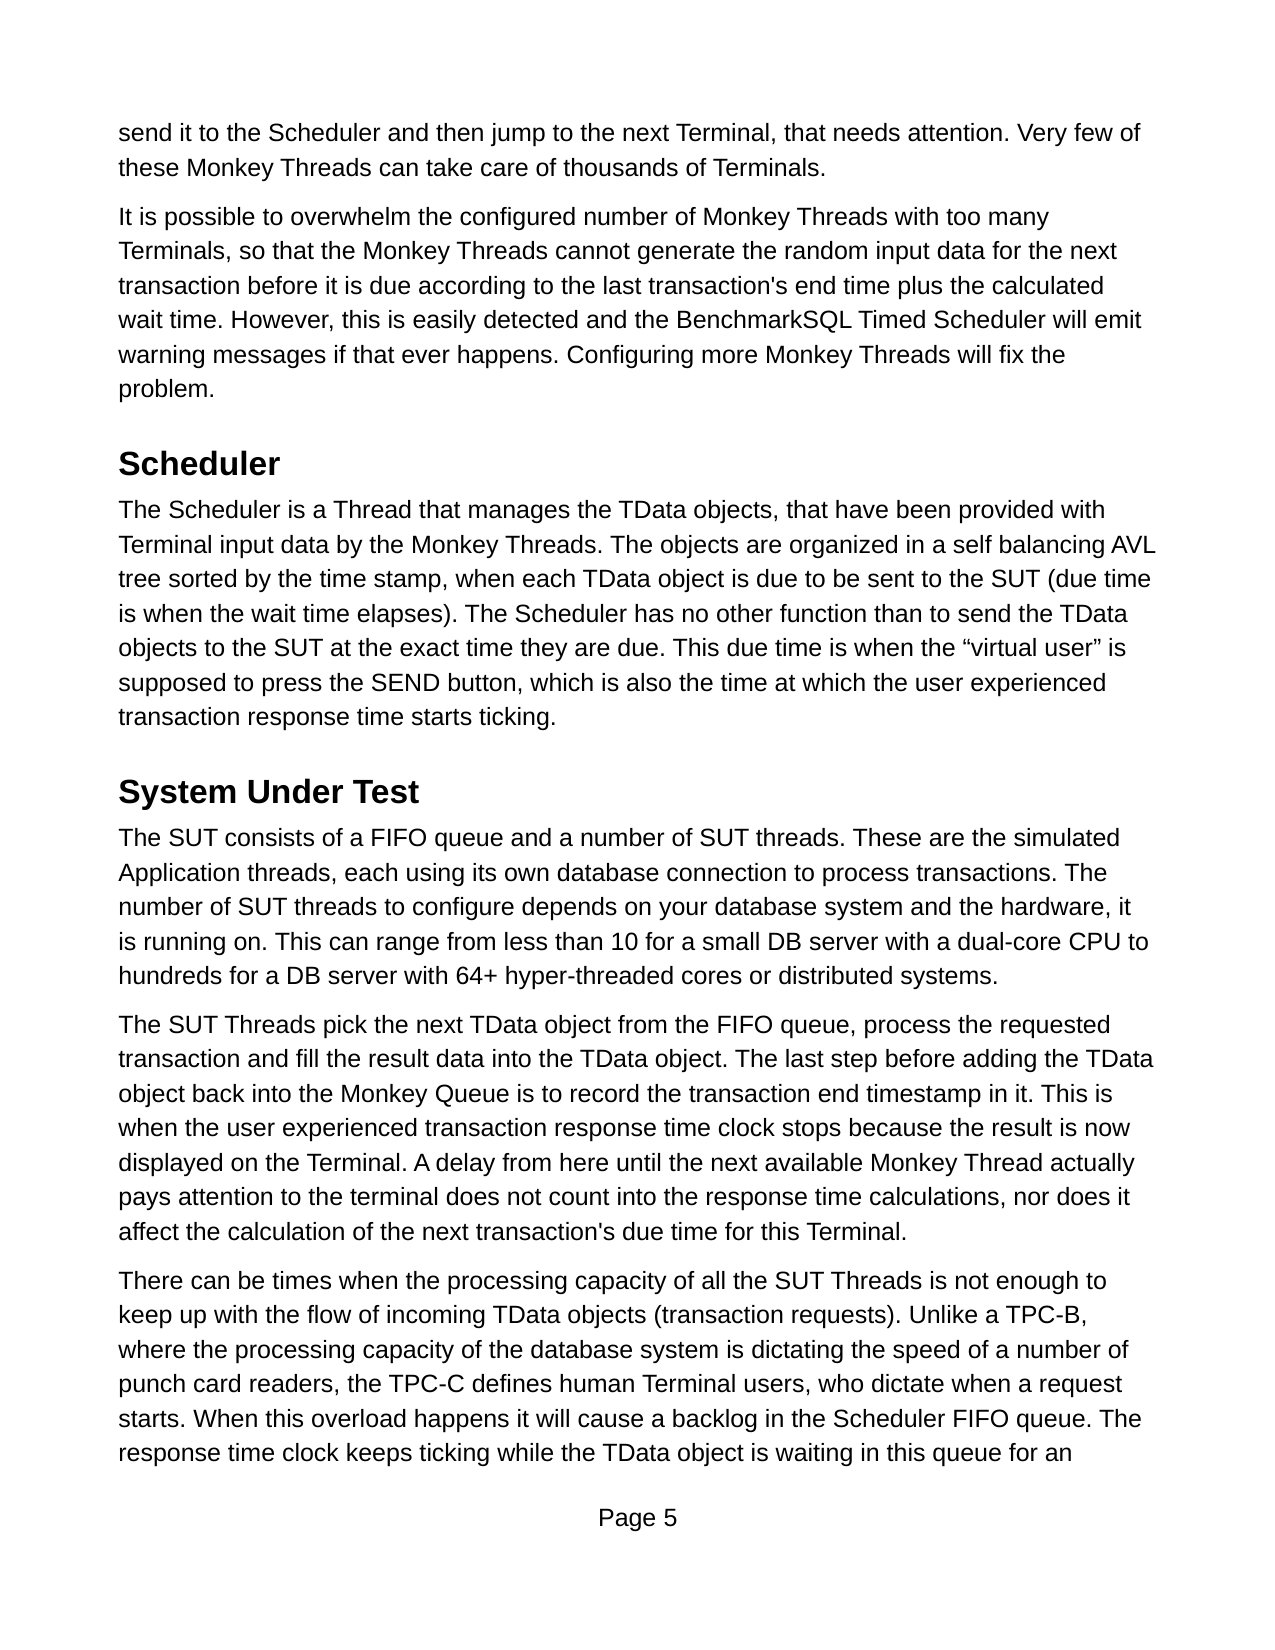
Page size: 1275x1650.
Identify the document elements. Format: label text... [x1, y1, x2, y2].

subtitle Scheduler [118, 444, 1157, 483]
subtitle System Under Test [118, 772, 1157, 811]
text send it to the Scheduler and then jump to the next Terminal, that needs attention. Very few of these Monkey Threads can take care of thousands of Terminals. [118, 118, 1157, 181]
text The SUT Threads pick the next TData object from the FIFO queue, process the requested transaction and fill the result data into the TData object. The last step before adding the TData object back into the Monkey Queue is to record the transaction end timestamp in it. This is when the user experienced transaction response time clock stops because the result is now displayed on the Terminal. A delay from here until the next available Monkey Thread actually pays attention to the terminal does not count into the response time calculations, nor does it affect the calculation of the next transaction's due time for this Terminal. [118, 1010, 1157, 1246]
text There can be times when the processing capacity of all the SUT Threads is not enough to keep up with the flow of incoming TData objects (transaction requests). Unlike a TPC-B, where the processing capacity of the database system is dictating the speed of a number of punch card readers, the TPC-C defines human Terminal users, who dictate when a request starts. When this overload happens it will cause a backlog in the Scheduler FIFO queue. The response time clock keeps ticking while the TData object is waiting in this queue for an [118, 1266, 1157, 1467]
text The SUT consists of a FIFO queue and a number of SUT threads. These are the simulated Application threads, each using its own database connection to process transactions. The number of SUT threads to configure depends on your database system and the hardware, it is running on. This can range from less than 10 for a small DB server with a dual-core CPU to hundreds for a DB server with 64+ hyper-threaded cores or distributed systems. [118, 823, 1157, 990]
text It is possible to overwhelm the configured number of Monkey Threads with too many Terminals, so that the Monkey Threads cannot generate the random input data for the next transaction before it is due according to the last transaction's end time plus the calculated wait time. However, this is easily detected and the BenchmarkSQL Timed Scheduler will emit warning messages if that ever happens. Configuring more Monkey Threads will fix the problem. [118, 202, 1157, 403]
text The Scheduler is a Thread that manages the TData objects, that have been provided with Terminal input data by the Monkey Threads. The objects are organized in a self balancing AVL tree sorted by the time stamp, when each TData object is due to be sent to the SUT (due time is when the wait time elapses). The Scheduler has no other function than to send the TData objects to the SUT at the exact time they are due. This due time is when the “virtual user” is supposed to press the SEND button, which is also the time at which the user experienced transaction response time starts ticking. [118, 495, 1157, 731]
